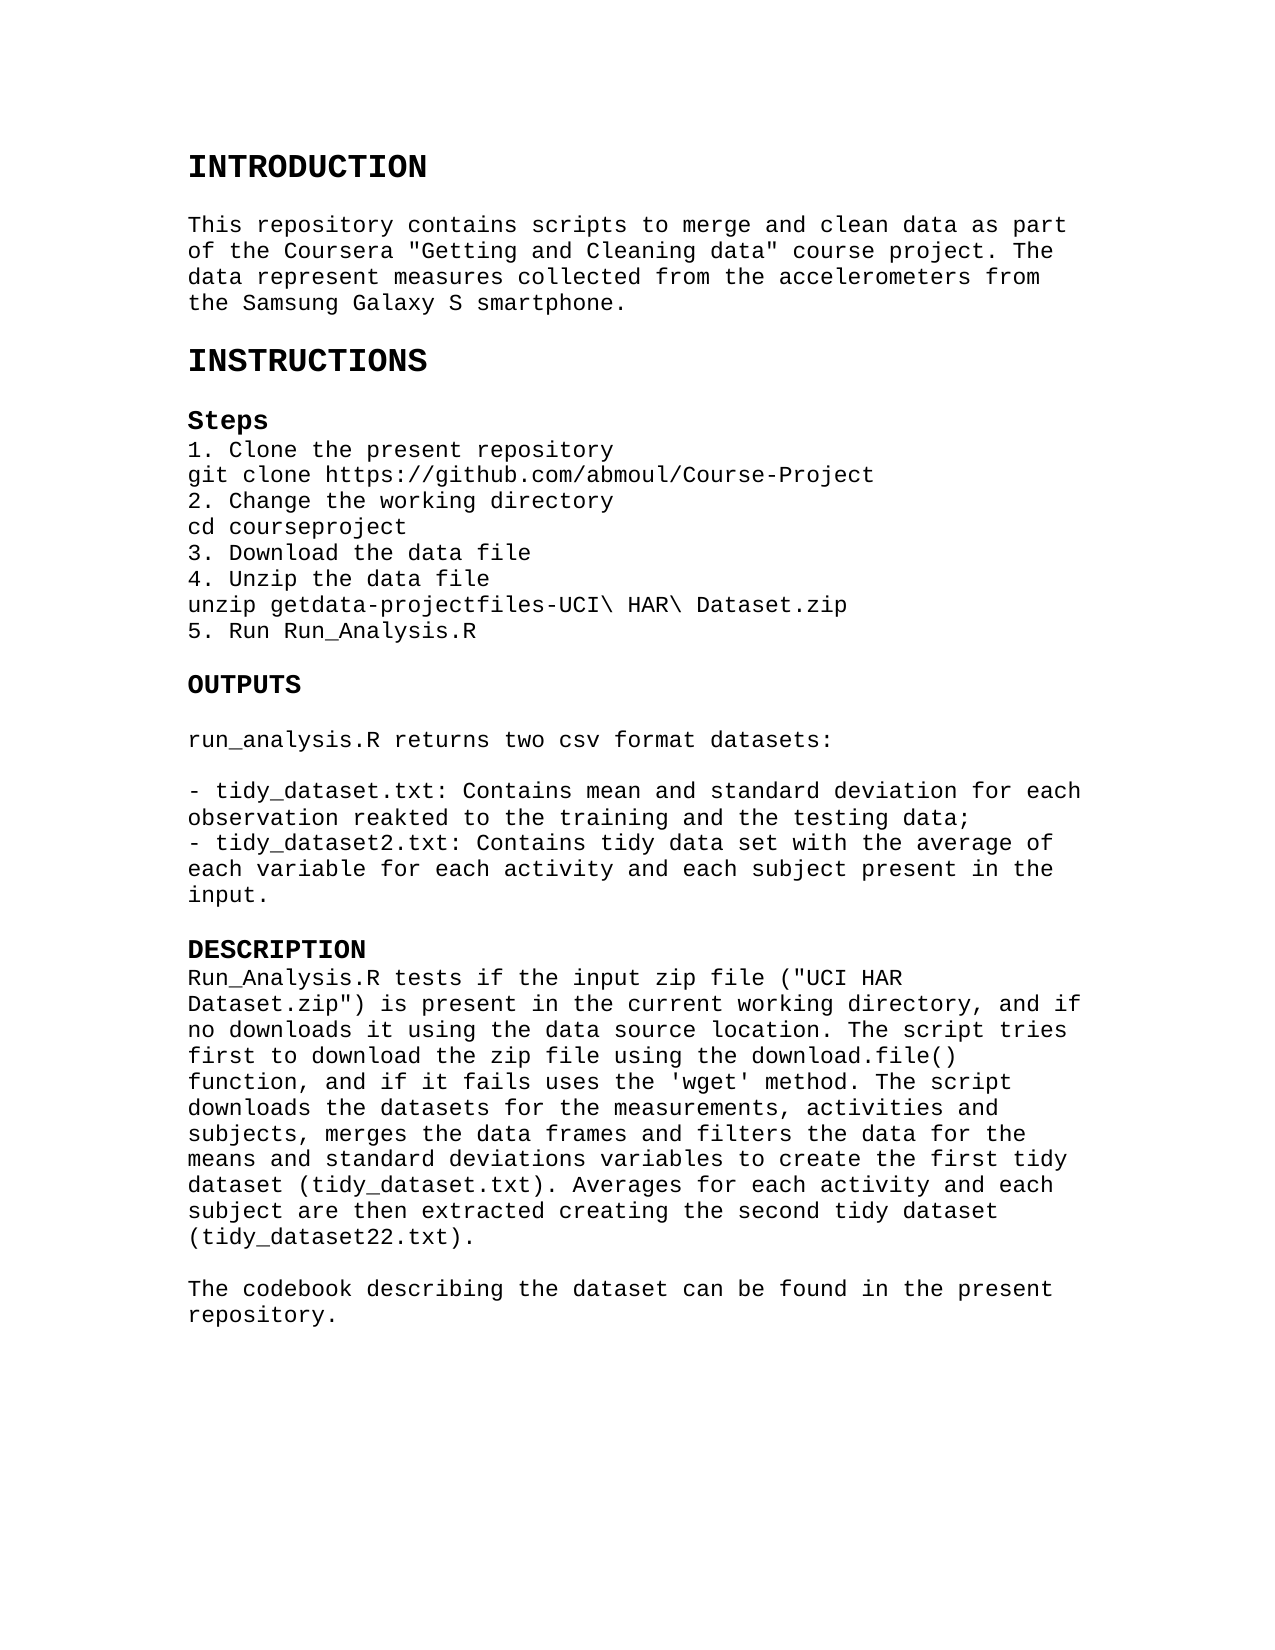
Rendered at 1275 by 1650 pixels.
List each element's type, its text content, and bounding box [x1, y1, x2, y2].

text OUTPUTS [187, 671, 1087, 702]
text 1. Clone the present repository [187, 438, 1087, 464]
text 3. Download the data file [187, 542, 1087, 568]
text unzip getdata-projectfiles-UCI\ HAR\ Dataset.zip [187, 593, 1087, 619]
text run_analysis.R returns two csv format datasets: [187, 728, 1087, 754]
text This repository contains scripts to merge and clean data as part of the Coursera "Getting and Cleaning data" course project. The data represent measures collected from the accelerometers from the Samsung Galaxy S smartphone. [187, 214, 1087, 317]
text 4. Unzip the data file [187, 568, 1087, 593]
text Run_Analysis.R tests if the input zip file ("UCI HAR Dataset.zip") is present in the current working directory, and if no downloads it using the data source location. The script tries first to download the zip file using the download.file() function, and if it fails uses the 'wget' method. The script downloads the datasets for the measurements, activities and subjects, merges the data frames and filters the data for the means and standard deviations variables to create the first tidy dataset (tidy_dataset.txt). Averages for each activity and each subject are then extracted creating the second tidy dataset (tidy_dataset22.txt). [187, 966, 1087, 1252]
text git clone https://github.com/abmoul/Course-Project [187, 464, 1087, 490]
text 5. Run Run_Analysis.R [187, 619, 1087, 645]
text INTRODUCTION [187, 150, 1087, 188]
text - tidy_dataset2.txt: Contains tidy data set with the average of each variable for each activity and each subject present in the input. [187, 832, 1087, 909]
text DESCRIPTION [187, 936, 1087, 966]
text INSTRUCTIONS [187, 343, 1087, 381]
text - tidy_dataset.txt: Contains mean and standard deviation for each observation reakted to the training and the testing data; [187, 780, 1087, 832]
text cd courseproject [187, 516, 1087, 542]
text 2. Change the working directory [187, 490, 1087, 516]
text The codebook describing the dataset can be found in the present repository. [187, 1277, 1087, 1329]
text Steps [187, 407, 1087, 438]
